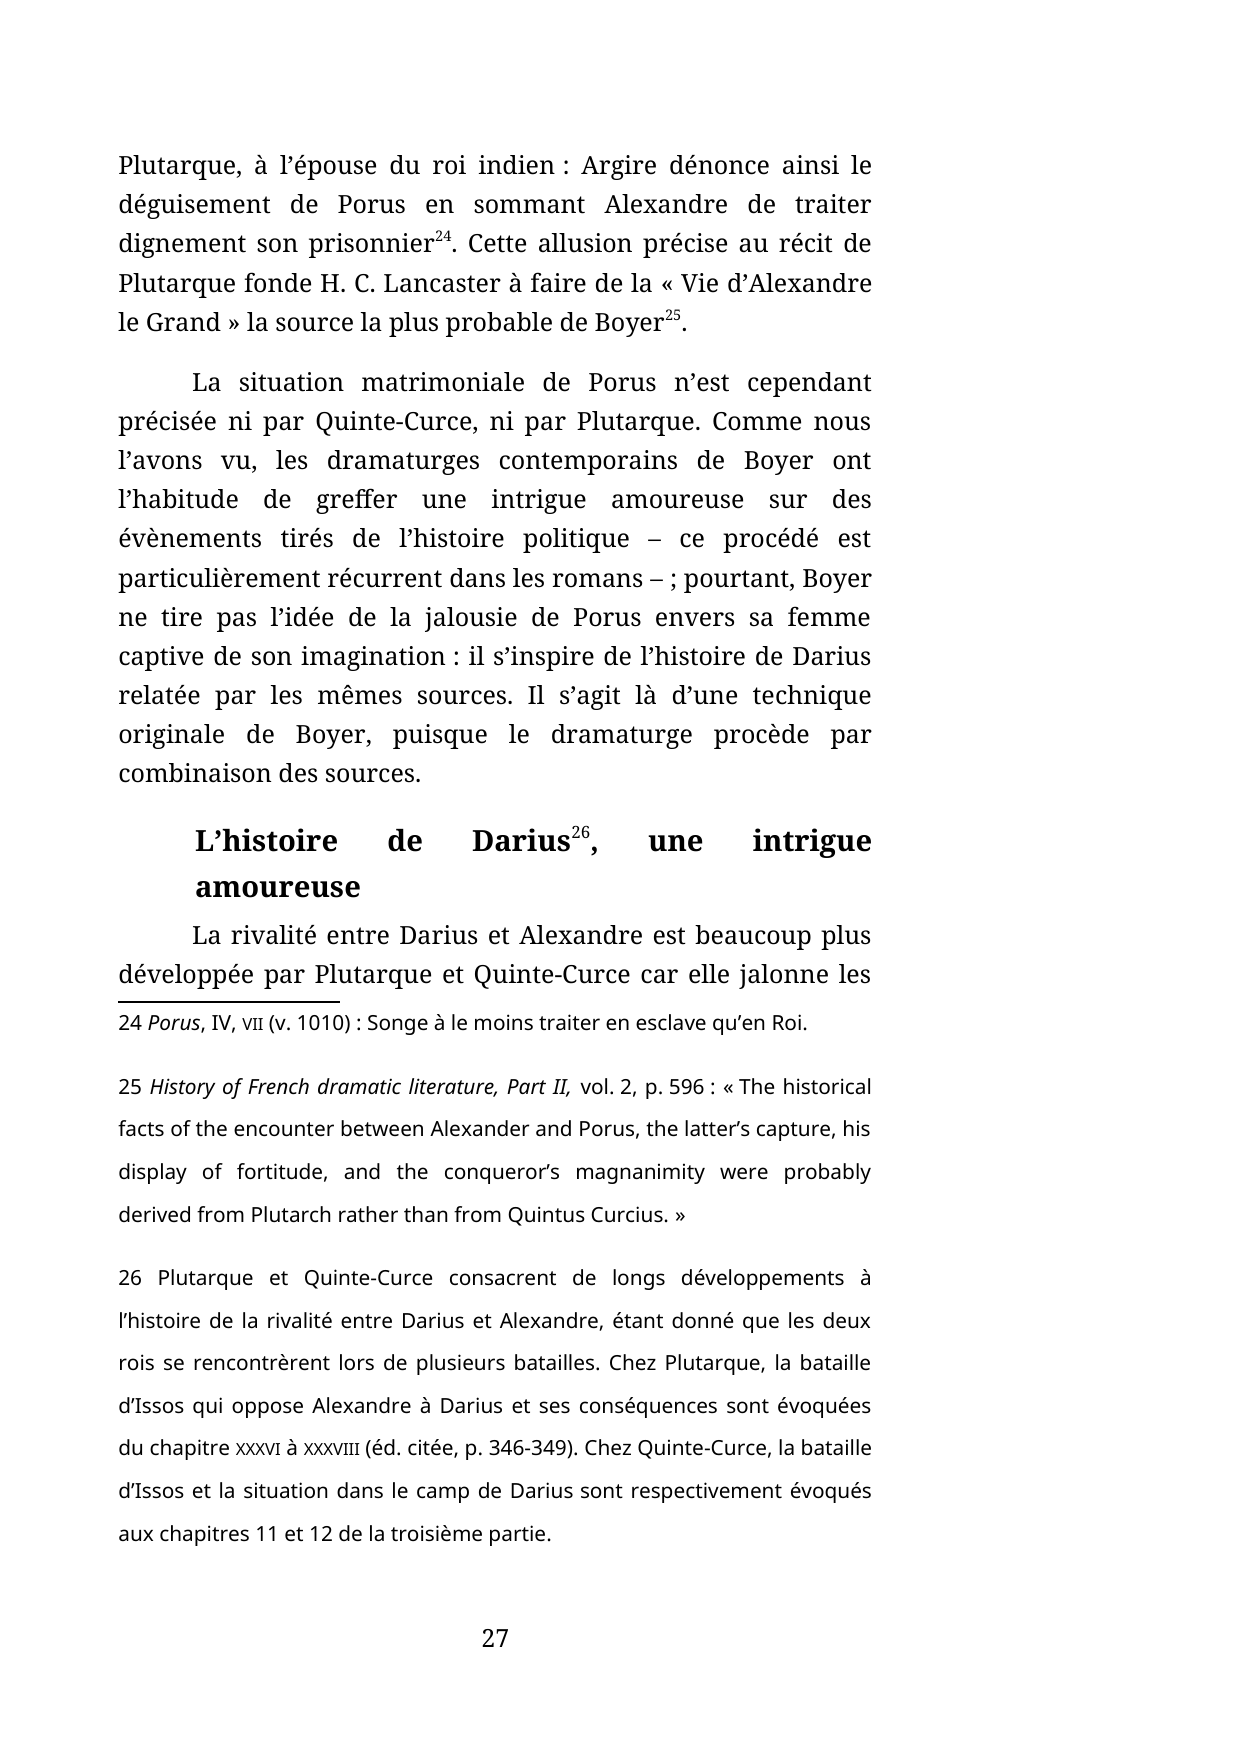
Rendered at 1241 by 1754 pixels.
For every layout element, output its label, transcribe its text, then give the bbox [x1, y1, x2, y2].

text La rivalité entre Darius et Alexandre est beaucoup plus développée par Plutarque et Quinte-Curce car elle jalonne les [118, 918, 872, 991]
text Plutarque et Quinte-Curce consacrent de longs développements à l’histoire de la rivalité entre Darius et Alexandre, étant donné que les deux rois se rencontrèrent lors de plusieurs batailles. Chez Plutarque, la bataille d’Issos qui oppose Alexandre à Darius et ses conséquences sont évoquées du chapitre xxxvi à xxxviii (éd. citée, p. 346-349). Chez Quinte-Curce, la bataille d’Issos et la situation dans le camp de Darius sont respectivement évoqués aux chapitres 11 et 12 de la troisième partie. [118, 1263, 872, 1547]
text Porus, IV, vii (v. 1010) : Songe à le moins traiter en esclave qu’en Roi. [118, 1008, 872, 1037]
text Plutarque, à l’épouse du roi indien : Argire dénonce ainsi le déguisement de Porus en sommant Alexandre de traiter dignement son prisonnier. Cette allusion précise au récit de Plutarque fonde H. C. Lancaster à faire de la « Vie d’Alexandre le Grand » la source la plus probable de Boyer. [118, 148, 872, 338]
subtitle L’histoire de Darius, une intrigue amoureuse [195, 820, 872, 906]
text History of French dramatic literature, Part II, vol. 2, p. 596 : « The historical facts of the encounter between Alexander and Porus, the latter’s capture, his display of fortitude, and the conqueror’s magnanimity were probably derived from Plutarch rather than from Quintus Curcius. » [118, 1072, 872, 1228]
text La situation matrimoniale de Porus n’est cependant précisée ni par Quinte-Curce, ni par Plutarque. Comme nous l’avons vu, les dramaturges contemporains de Boyer ont l’habitude de greffer une intrigue amoureuse sur des évènements tirés de l’histoire politique – ce procédé est particulièrement récurrent dans les romans – ; pourtant, Boyer ne tire pas l’idée de la jalousie de Porus envers sa femme captive de son imagination : il s’inspire de l’histoire de Darius relatée par les mêmes sources. Il s’agit là d’une technique originale de Boyer, puisque le dramaturge procède par combinaison des sources. [118, 364, 872, 790]
